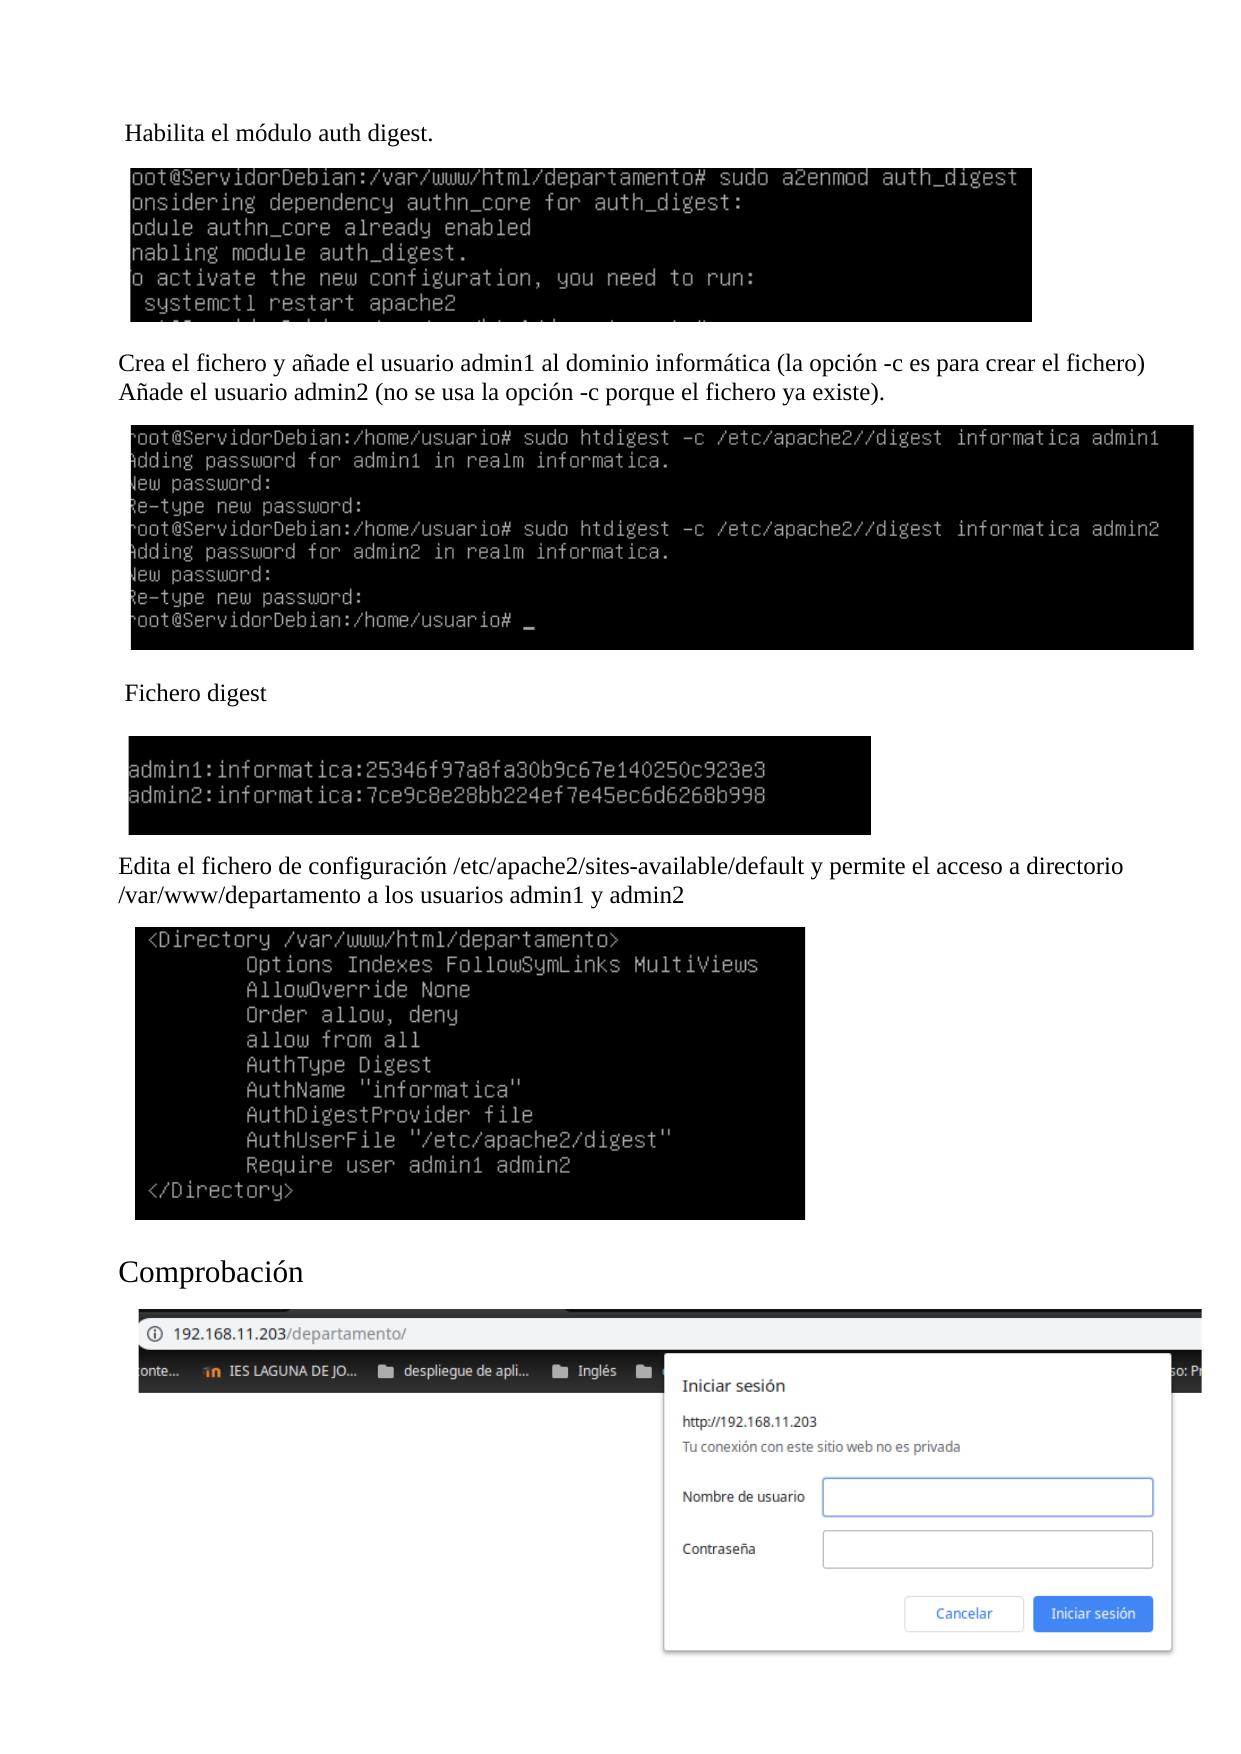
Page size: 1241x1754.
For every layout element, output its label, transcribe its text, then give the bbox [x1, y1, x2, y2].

text Edita el fichero de configuración /etc/apache2/sites-available/default y permite el acceso a directorio /var/www/departamento a los usuarios admin1 y admin2 [118, 851, 1181, 908]
text Comprobación [118, 1253, 1181, 1289]
picture [138, 1309, 1202, 1714]
text Habilita el módulo auth digest. [118, 118, 1181, 147]
picture [128, 736, 871, 835]
text Fichero digest [118, 678, 1181, 707]
picture [135, 927, 806, 1220]
text Crea el fichero y añade el usuario admin1 al dominio informática (la opción -c es para crear el fichero) [118, 348, 1181, 377]
text Añade el usuario admin2 (no se usa la opción -c porque el fichero ya existe). [118, 377, 1181, 406]
picture [130, 425, 1194, 650]
picture [130, 168, 1032, 322]
